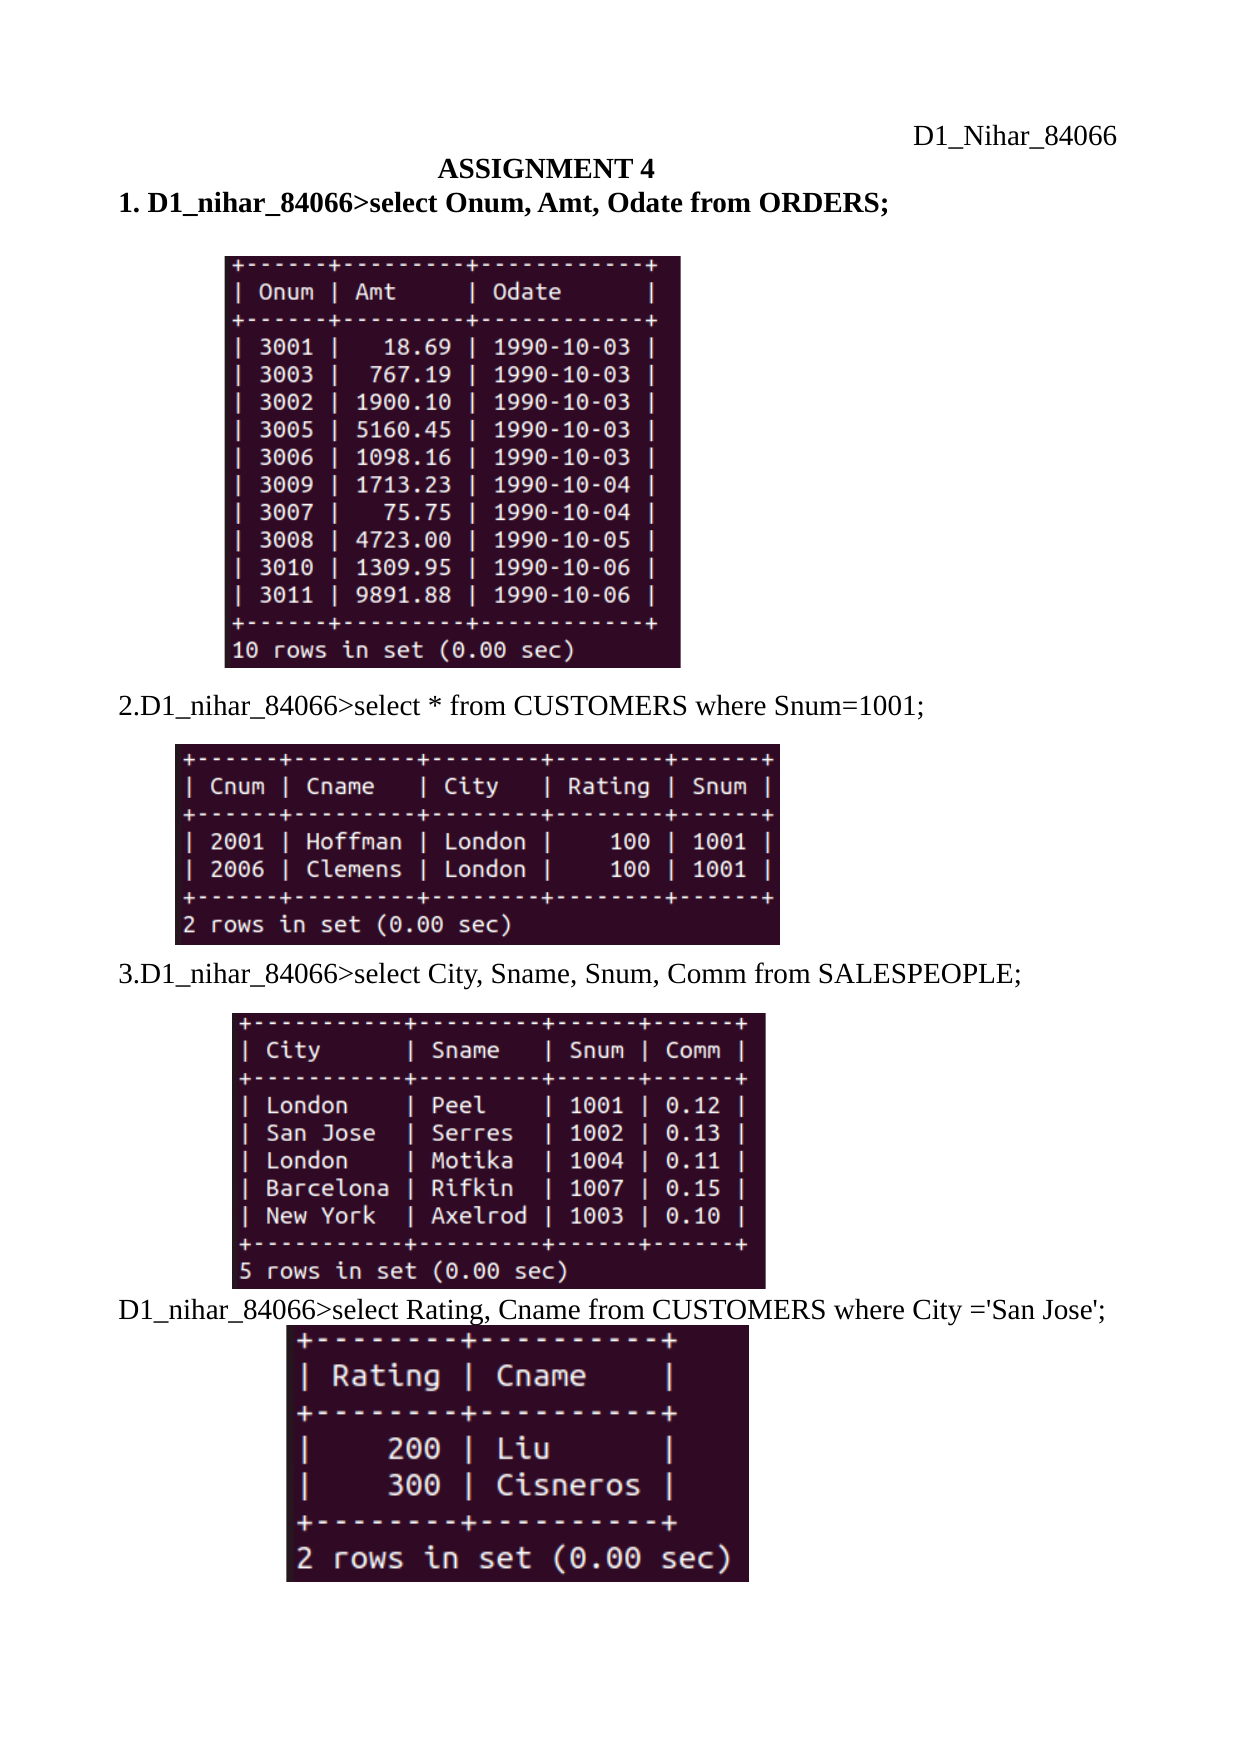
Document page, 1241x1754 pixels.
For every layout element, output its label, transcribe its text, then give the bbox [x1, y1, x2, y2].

picture [232, 1013, 766, 1289]
picture [175, 744, 780, 945]
picture [224, 256, 681, 668]
text 2.D1_nihar_84066>select * from CUSTOMERS where Snum=1001; [118, 688, 1122, 722]
text D1_Nihar_84066 [118, 118, 1122, 152]
picture [286, 1325, 749, 1582]
text D1_nihar_84066>select Rating, Cname from CUSTOMERS where City ='San Jose'; [118, 1292, 1122, 1326]
text 3.D1_nihar_84066>select City, Sname, Snum, Comm from SALESPEOPLE; [118, 957, 1122, 990]
text ASSIGNMENT 4 [118, 152, 1122, 185]
text 1. D1_nihar_84066>select Onum, Amt, Odate from ORDERS; [118, 185, 1122, 219]
